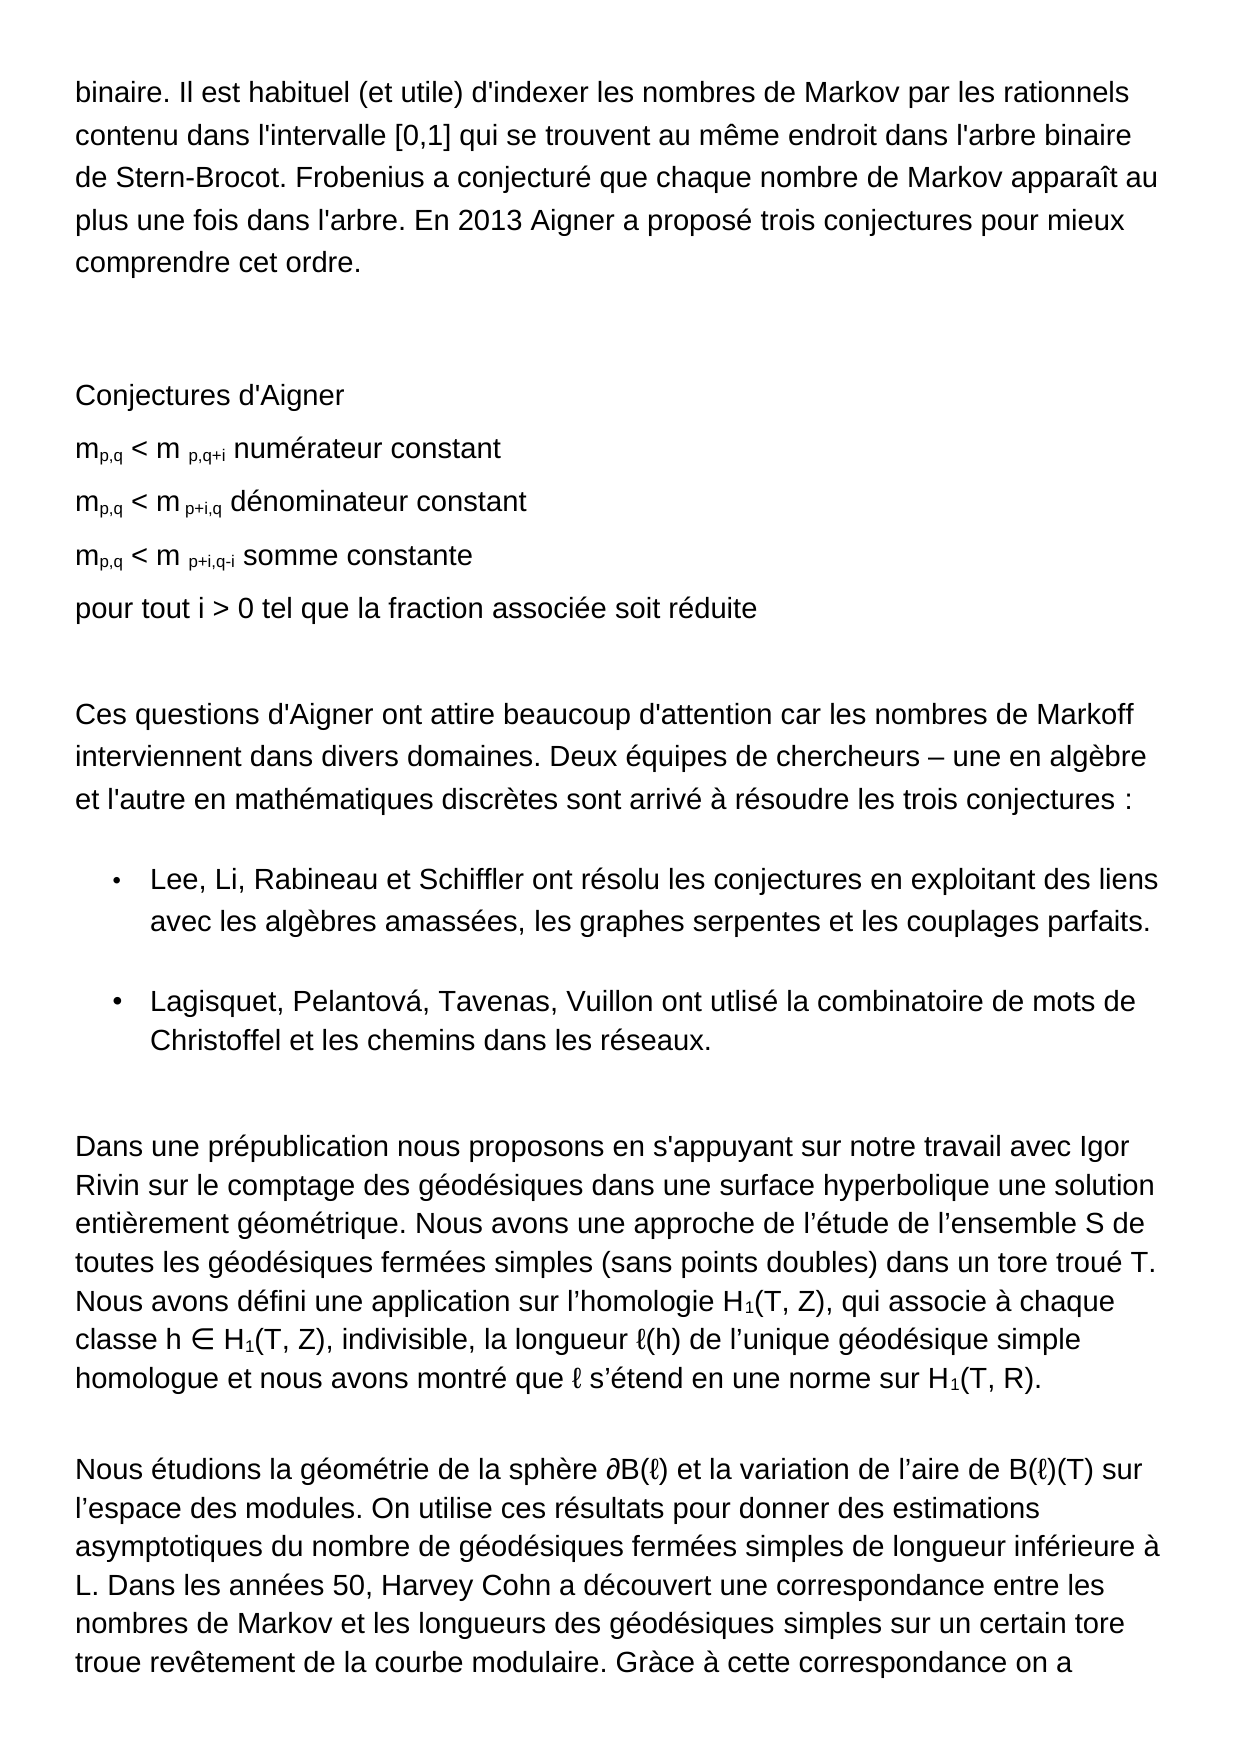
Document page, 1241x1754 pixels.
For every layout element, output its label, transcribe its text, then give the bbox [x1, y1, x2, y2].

text mp,q < m p+i,q-i somme constante [75, 537, 1165, 571]
text binaire. Il est habituel (et utile) d'indexer les nombres de Markov par les rationnels contenu dans l'intervalle [0,1] qui se trouvent au même endroit dans l'arbre binaire de Stern-Brocot. Frobenius a conjecturé que chaque nombre de Markov apparaît au plus une fois dans l'arbre. En 2013 Aigner a proposé trois conjectures pour mieux comprendre cet ordre. [75, 75, 1165, 278]
list Lagisquet, Pelantová, Tavenas, Vuillon ont utlisé la combinatoire de mots de Christoffel et les chemins dans les réseaux. [112, 984, 1165, 1057]
text Dans une prépublication nous proposons en s'appuyant sur notre travail avec Igor Rivin sur le comptage des géodésiques dans une surface hyperbolique une solution entièrement géométrique. Nous avons une approche de l’étude de l’ensemble S de toutes les géodésiques fermées simples (sans points doubles) dans un tore troué T. Nous avons défini une application sur l’homologie H1(T, Z), qui associe à chaque classe h ∈ H1(T, Z), indivisible, la longueur ℓ(h) de l’unique géodésique simple homologue et nous avons montré que ℓ s’étend en une norme sur H1(T, R). [75, 1129, 1165, 1394]
text Conjectures d'Aigner [75, 378, 1165, 412]
text Nous étudions la géométrie de la sphère ∂B(ℓ) et la variation de l’aire de B(ℓ)(T) sur l’espace des modules. On utilise ces résultats pour donner des estimations asymptotiques du nombre de géodésiques fermées simples de longueur inférieure à L. Dans les années 50, Harvey Cohn a découvert une correspondance entre les nombres de Markov et les longueurs des géodésiques simples sur un certain tore troue revêtement de la courbe modulaire. Gràce à cette correspondance on a [75, 1452, 1165, 1678]
list Lee, Li, Rabineau et Schiffler ont résolu les conjectures en exploitant des liens avec les algèbres amassées, les graphes serpentes et les couplages parfaits. [112, 862, 1165, 938]
text mp,q < m p,q+i numérateur constant [75, 431, 1165, 465]
text mp,q < m p+i,q dénominateur constant [75, 484, 1165, 518]
text Ces questions d'Aigner ont attire beaucoup d'attention car les nombres de Markoff interviennent dans divers domaines. Deux équipes de chercheurs – une en algèbre et l'autre en mathématiques discrètes sont arrivé à résoudre les trois conjectures : [75, 697, 1165, 815]
text pour tout i > 0 tel que la fraction associée soit réduite [75, 591, 1165, 624]
